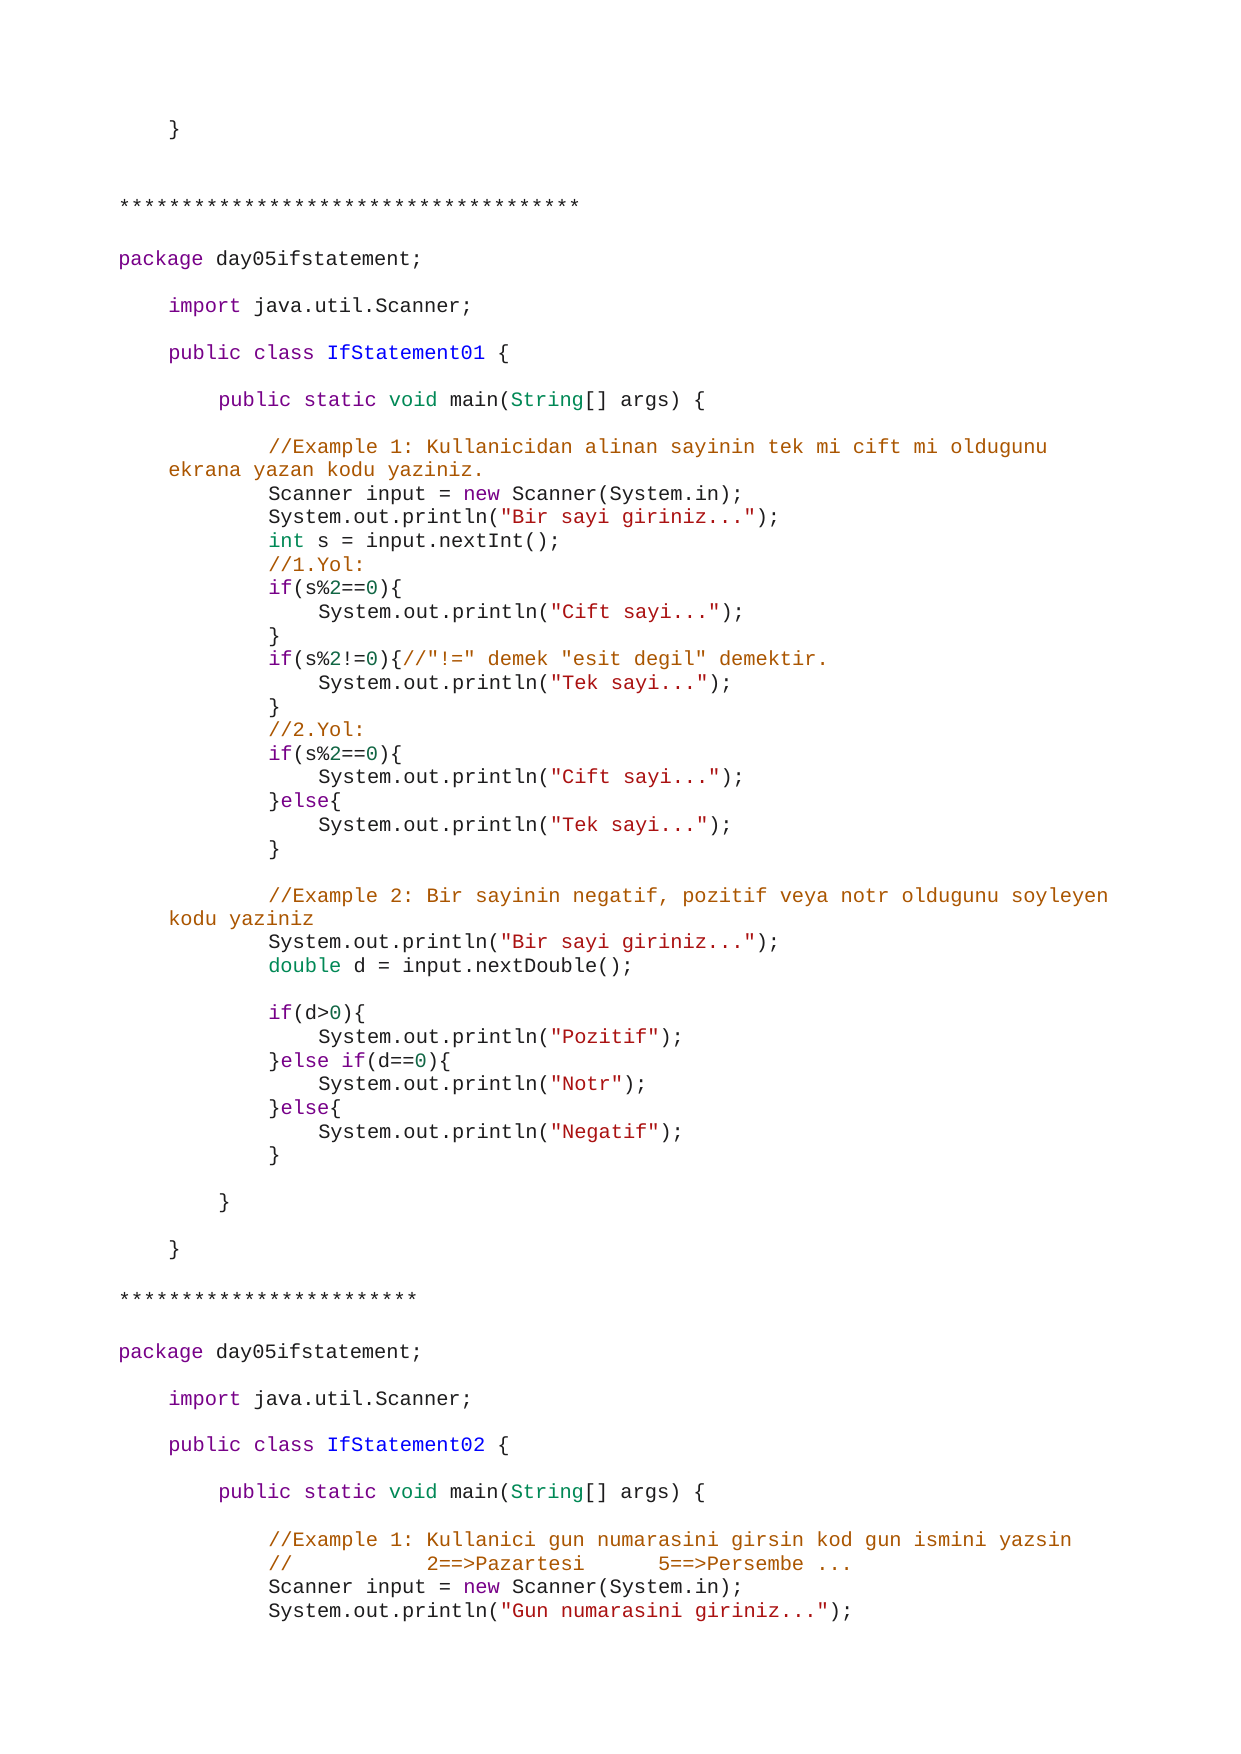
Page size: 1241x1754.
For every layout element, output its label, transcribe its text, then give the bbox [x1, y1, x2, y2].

text package day05ifstatement; [118, 1342, 1122, 1364]
text } [168, 696, 1122, 719]
text ​ [168, 1458, 1122, 1482]
text ​ [168, 979, 1122, 1002]
text Scanner input = new Scanner(System.in); [168, 1576, 1122, 1600]
text System.out.println("Tek sayi..."); [168, 814, 1122, 837]
text System.out.println("Tek sayi..."); [168, 672, 1122, 696]
text } [168, 1239, 1122, 1262]
text public class IfStatement01 { [168, 342, 1122, 365]
text } [168, 118, 1122, 141]
text ​ [168, 1215, 1122, 1239]
text System.out.println("Negatif"); [168, 1121, 1122, 1144]
text } [168, 625, 1122, 648]
text ************************************* [118, 197, 1122, 221]
text }else{ [168, 790, 1122, 814]
text package day05ifstatement; [118, 249, 1122, 272]
text ​ [168, 1411, 1122, 1435]
text System.out.println("Cift sayi..."); [168, 767, 1122, 790]
text }else if(d==0){ [168, 1050, 1122, 1073]
text if(s%2==0){ [168, 743, 1122, 767]
text ​ [168, 412, 1122, 436]
text double d = input.nextDouble(); [168, 955, 1122, 979]
text System.out.println("Cift sayi..."); [168, 601, 1122, 625]
text ​ [168, 318, 1122, 342]
text public static void main(String[] args) { [168, 389, 1122, 412]
text ​ [168, 1364, 1122, 1388]
text System.out.println("Bir sayi giriniz..."); [168, 931, 1122, 955]
text int s = input.nextInt(); [168, 530, 1122, 554]
text }else{ [168, 1097, 1122, 1121]
text import java.util.Scanner; [168, 1388, 1122, 1411]
text ************************ [118, 1290, 1122, 1313]
text } [168, 1144, 1122, 1168]
text if(s%2!=0){//"!=" demek "esit degil" demektir. [168, 648, 1122, 672]
text public class IfStatement02 { [168, 1435, 1122, 1458]
text public static void main(String[] args) { [168, 1482, 1122, 1505]
text } [168, 1192, 1122, 1215]
text //1.Yol: [168, 554, 1122, 577]
text } [168, 837, 1122, 861]
text if(s%2==0){ [168, 577, 1122, 601]
text ​ [168, 1505, 1122, 1529]
text Scanner input = new Scanner(System.in); [168, 483, 1122, 506]
text ​ [168, 272, 1122, 296]
text ​ [168, 861, 1122, 885]
text //2.Yol: [168, 719, 1122, 743]
text import java.util.Scanner; [168, 296, 1122, 318]
text System.out.println("Gun numarasini giriniz..."); [168, 1600, 1122, 1623]
text ​ [168, 365, 1122, 389]
text System.out.println("Bir sayi giriniz..."); [168, 506, 1122, 530]
text //Example 1: Kullanicidan alinan sayinin tek mi cift mi oldugunu ekrana yazan kodu yaziniz. [168, 436, 1122, 483]
text if(d>0){ [168, 1002, 1122, 1026]
text System.out.println("Pozitif"); [168, 1026, 1122, 1050]
text ​ [168, 1168, 1122, 1192]
text System.out.println("Notr"); [168, 1073, 1122, 1097]
text //Example 1: Kullanici gun numarasini girsin kod gun ismini yazsin [168, 1529, 1122, 1552]
text // 2==>Pazartesi 5==>Persembe ... [168, 1552, 1122, 1576]
text //Example 2: Bir sayinin negatif, pozitif veya notr oldugunu soyleyen kodu yaziniz [168, 885, 1122, 931]
